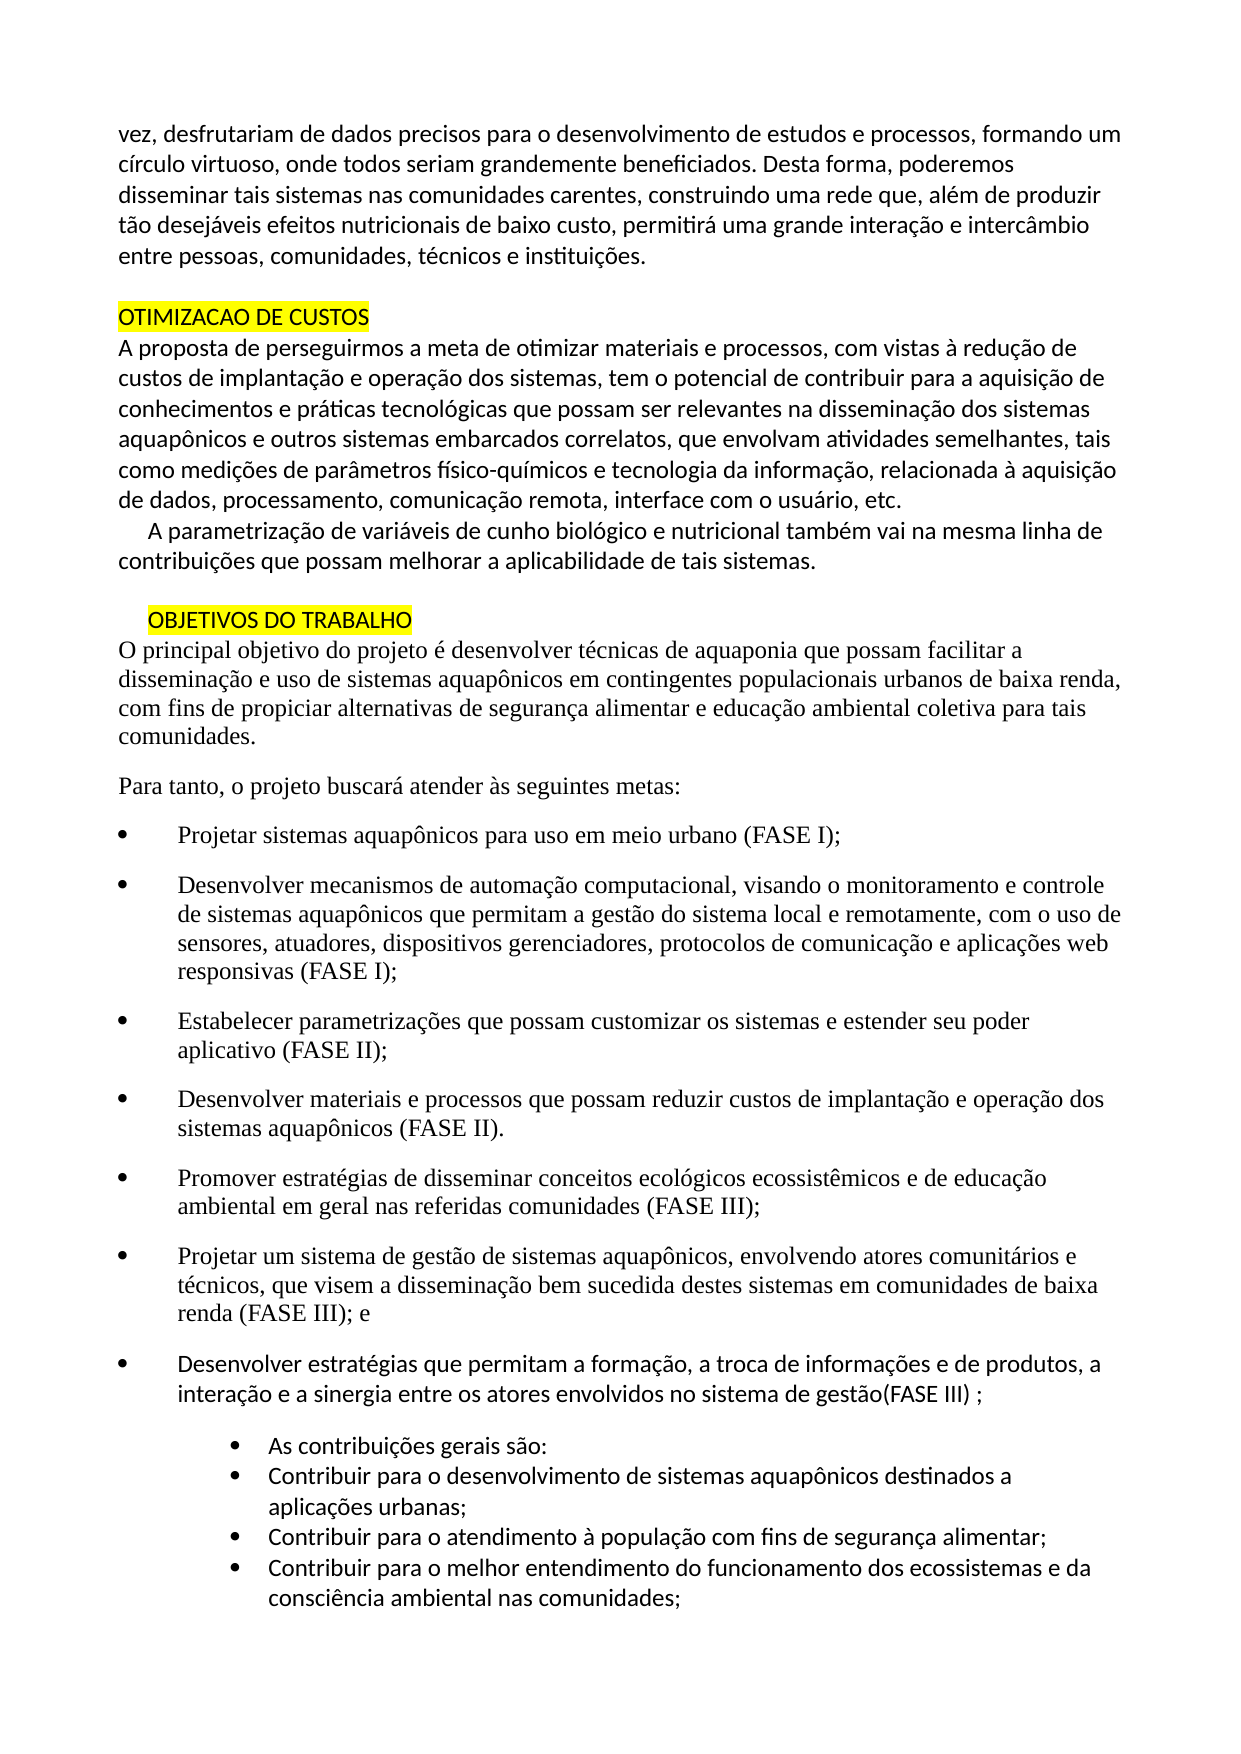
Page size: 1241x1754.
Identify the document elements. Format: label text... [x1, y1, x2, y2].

list Desenvolver materiais e processos que possam reduzir custos de implantação e operação dos sistemas aquapônicos (FASE II). [118, 1084, 1122, 1142]
list As contribuições gerais são: [231, 1430, 1122, 1461]
text OBJETIVOS DO TRABALHO [118, 605, 1122, 635]
list O principal objetivo do projeto é desenvolver técnicas de aquaponia que possam facilitar a disseminação e uso de sistemas aquapônicos em contingentes populacionais urbanos de baixa renda, com fins de propiciar alternativas de segurança alimentar e educação ambiental coletiva para tais comunidades. [118, 635, 1122, 750]
text A parametrização de variáveis de cunho biológico e nutricional também vai na mesma linha de contribuições que possam melhorar a aplicabilidade de tais sistemas. [118, 515, 1122, 576]
text A proposta de perseguirmos a meta de otimizar materiais e processos, com vistas à redução de custos de implantação e operação dos sistemas, tem o potencial de contribuir para a aquisição de conhecimentos e práticas tecnológicas que possam ser relevantes na disseminação dos sistemas aquapônicos e outros sistemas embarcados correlatos, que envolvam atividades semelhantes, tais como medições de parâmetros físico-químicos e tecnologia da informação, relacionada à aquisição de dados, processamento, comunicação remota, interface com o usuário, etc. [118, 332, 1122, 515]
list Contribuir para o desenvolvimento de sistemas aquapônicos destinados a aplicações urbanas; [231, 1461, 1122, 1522]
list Contribuir para o melhor entendimento do funcionamento dos ecossistemas e da consciência ambiental nas comunidades; [231, 1552, 1122, 1613]
list Para tanto, o projeto buscará atender às seguintes metas: [118, 771, 1122, 800]
list Projetar um sistema de gestão de sistemas aquapônicos, envolvendo atores comunitários e técnicos, que visem a disseminação bem sucedida destes sistemas em comunidades de baixa renda (FASE III); e [118, 1241, 1122, 1327]
text vez, desfrutariam de dados precisos para o desenvolvimento de estudos e processos, formando um círculo virtuoso, onde todos seriam grandemente beneficiados. Desta forma, poderemos disseminar tais sistemas nas comunidades carentes, construindo uma rede que, além de produzir tão desejáveis efeitos nutricionais de baixo custo, permitirá uma grande interação e intercâmbio entre pessoas, comunidades, técnicos e instituições. [118, 118, 1122, 271]
text OTIMIZACAO DE CUSTOS [118, 301, 1122, 332]
list Desenvolver estratégias que permitam a formação, a troca de informações e de produtos, a interação e a sinergia entre os atores envolvidos no sistema de gestão(FASE III) ; [118, 1348, 1122, 1409]
list Promover estratégias de disseminar conceitos ecológicos ecossistêmicos e de educação ambiental em geral nas referidas comunidades (FASE III); [118, 1163, 1122, 1220]
list Projetar sistemas aquapônicos para uso em meio urbano (FASE I); [118, 821, 1122, 849]
list Contribuir para o atendimento à população com fins de segurança alimentar; [231, 1522, 1122, 1552]
list Estabelecer parametrizações que possam customizar os sistemas e estender seu poder aplicativo (FASE II); [118, 1006, 1122, 1063]
list Desenvolver mecanismos de automação computacional, visando o monitoramento e controle de sistemas aquapônicos que permitam a gestão do sistema local e remotamente, com o uso de sensores, atuadores, dispositivos gerenciadores, protocolos de comunicação e aplicações web responsivas (FASE I); [118, 870, 1122, 985]
